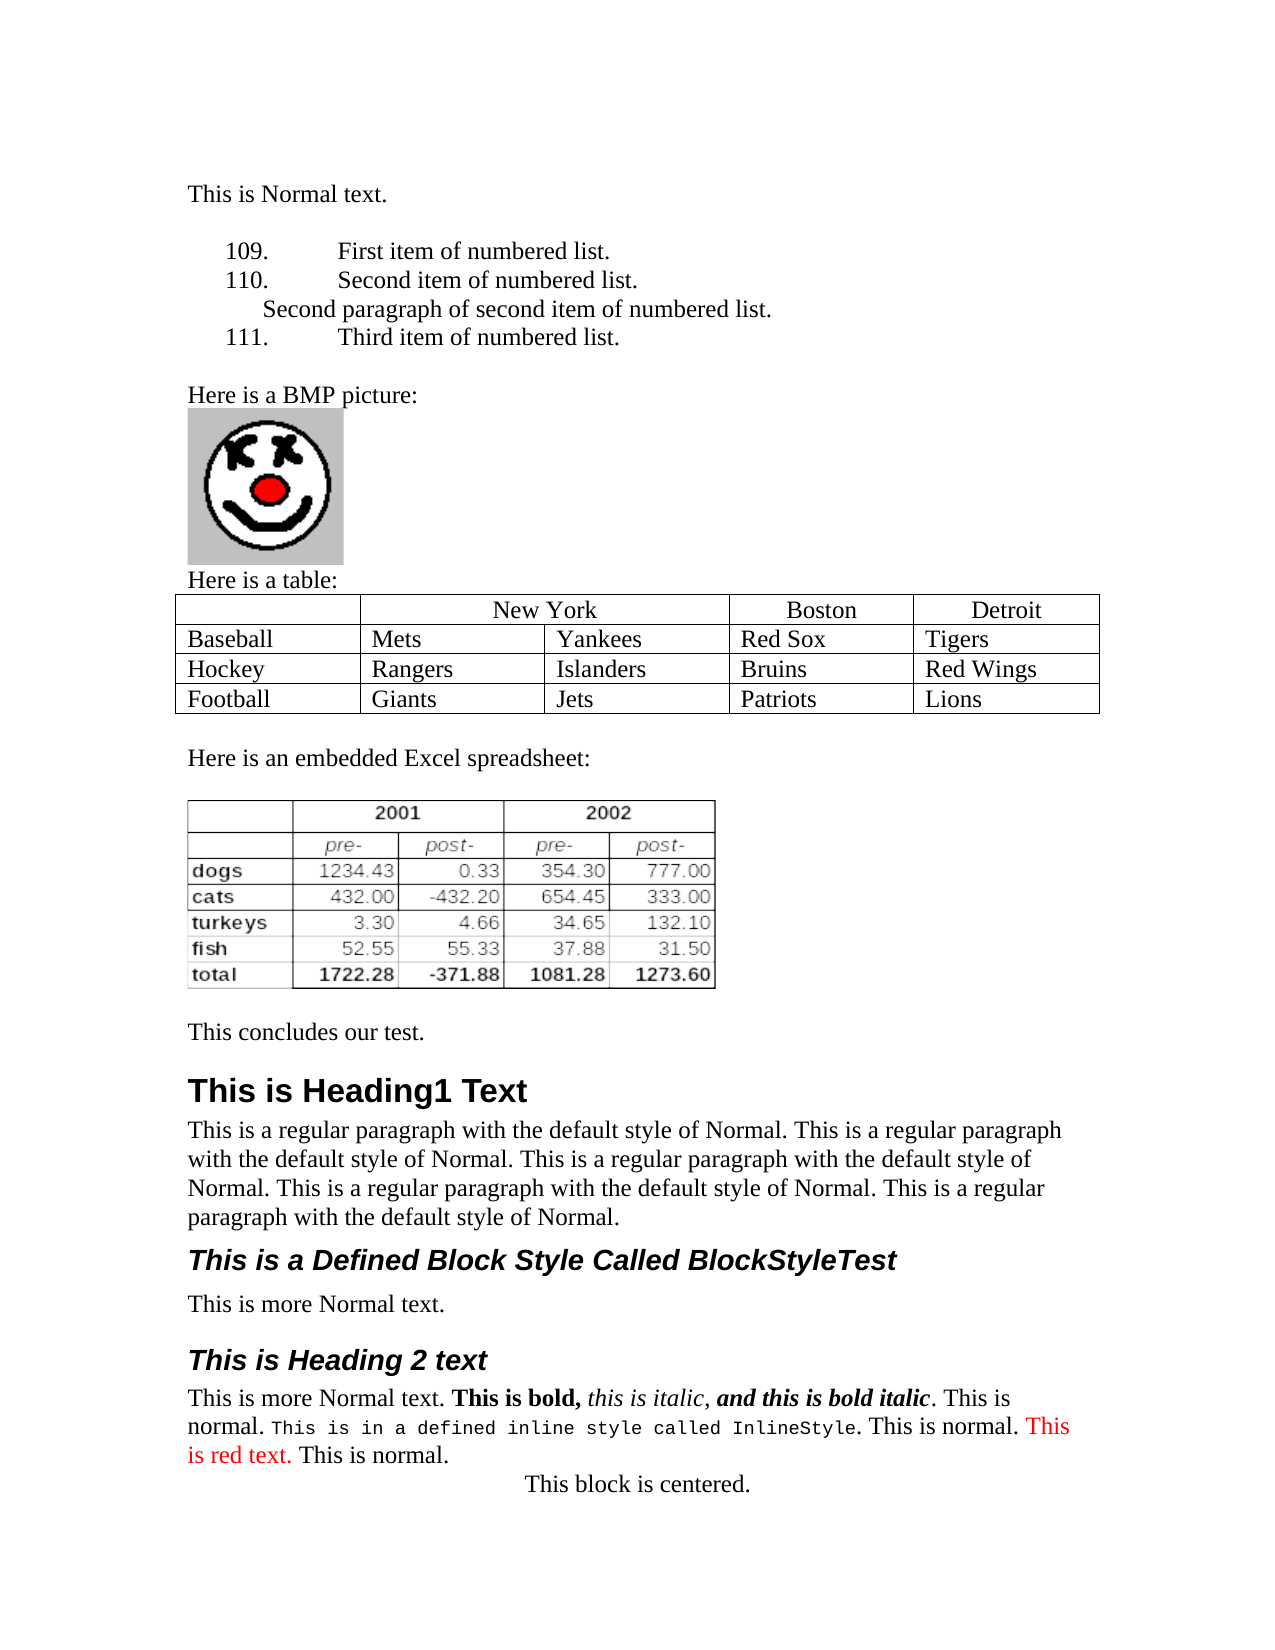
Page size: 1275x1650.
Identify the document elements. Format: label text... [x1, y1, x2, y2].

list Third item of numbered list. [225, 322, 1087, 351]
table_cell Hockey [176, 654, 360, 683]
table_header [176, 595, 360, 623]
table_cell Red Sox [730, 625, 913, 653]
text Second paragraph of second item of numbered list. [262, 294, 1087, 322]
subtitle This is Heading 2 text [187, 1343, 1087, 1376]
text This is more Normal text. This is bold, this is italic, and this is bold italic. This is normal. This is in a defined inline style called InlineStyle. This is normal. This is red text. This is normal. [187, 1383, 1087, 1469]
text This concludes our test. [187, 1017, 1087, 1046]
table_cell Tigers [914, 625, 1099, 653]
table_cell Bruins [730, 654, 913, 683]
table_cell Mets [361, 625, 544, 653]
table_cell Jets [545, 684, 729, 713]
table_cell Lions [914, 684, 1099, 713]
text This is Normal text. [187, 179, 1087, 207]
list First item of numbered list. [225, 236, 1087, 265]
text This block is centered. [187, 1469, 1087, 1498]
table_header Detroit [914, 595, 1099, 623]
text Here is a BMP picture: [187, 380, 1087, 409]
text This is a Defined Block Style Called BlockStyleTest [187, 1243, 1087, 1277]
text Here is an embedded Excel spreadsheet: [187, 743, 1087, 771]
table_header New York [361, 595, 729, 623]
subtitle This is Heading1 Text [187, 1071, 1087, 1109]
table_cell Red Wings [914, 654, 1099, 683]
table_cell Yankees [545, 625, 729, 653]
list Second item of numbered list. [225, 265, 1087, 294]
text This is a regular paragraph with the default style of Normal. This is a regular paragraph with the default style of Normal. This is a regular paragraph with the default style of Normal. This is a regular paragraph with the default style of Normal. This is a regular paragraph with the default style of Normal. [187, 1116, 1087, 1231]
table_cell Baseball [176, 625, 360, 653]
table_cell Islanders [545, 654, 729, 683]
table_cell Patriots [730, 684, 913, 713]
table_cell Giants [361, 684, 544, 713]
table_cell Football [176, 684, 360, 713]
table_cell Rangers [361, 654, 544, 683]
text This is more Normal text. [187, 1289, 1087, 1318]
text Here is a table: [187, 565, 1087, 594]
table_header Boston [730, 595, 913, 623]
picture [187, 408, 344, 565]
